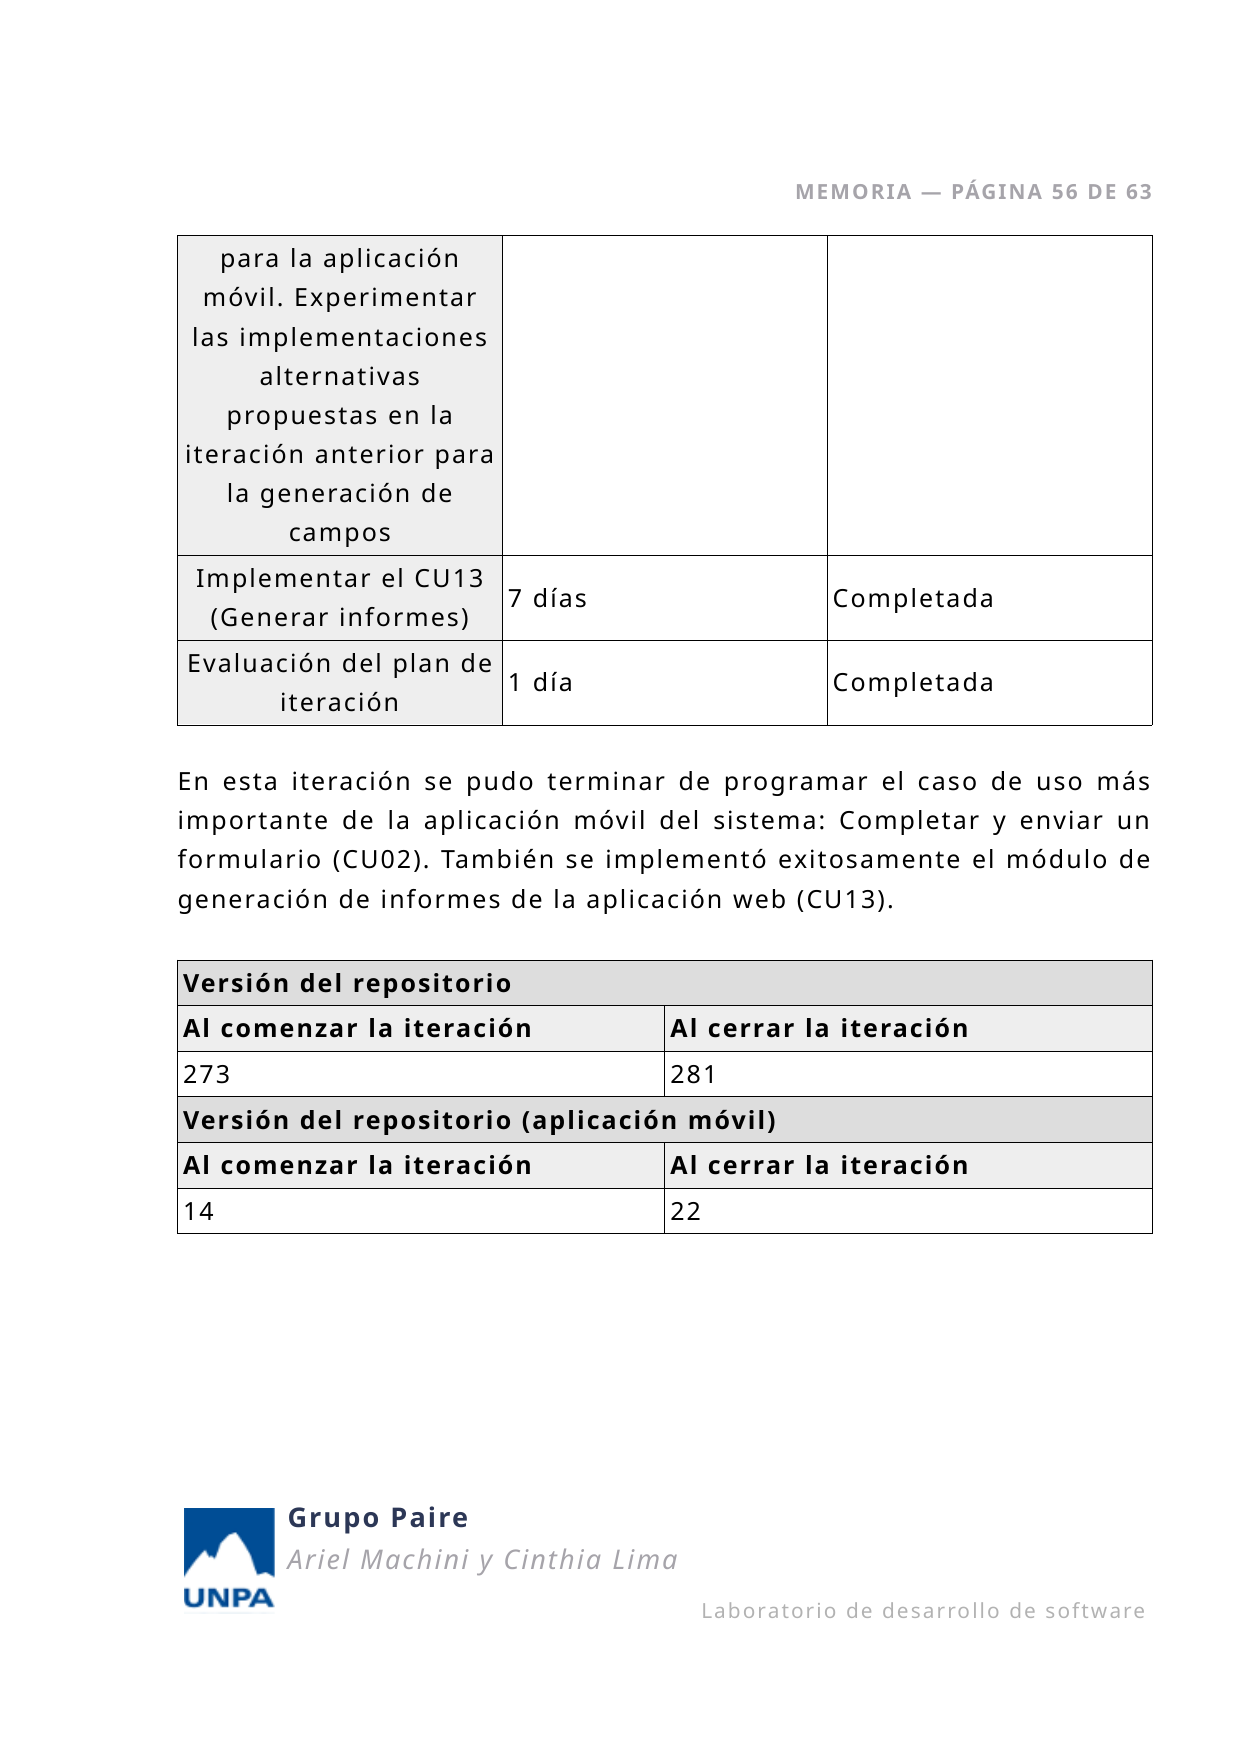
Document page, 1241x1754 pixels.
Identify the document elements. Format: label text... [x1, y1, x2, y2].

table_cell 7 días [503, 556, 827, 640]
table_header Versión del repositorio [178, 961, 1152, 1005]
picture [184, 1508, 275, 1614]
table_cell Evaluación del plan de iteración [178, 641, 502, 724]
table_cell Al comenzar la iteración [178, 1006, 664, 1051]
table_cell 273 [178, 1052, 664, 1096]
table_cell [503, 236, 827, 555]
table_cell 281 [665, 1052, 1152, 1096]
table_cell Al comenzar la iteración [178, 1143, 664, 1188]
table_cell 14 [178, 1189, 664, 1233]
table_cell para la aplicación móvil. Experimentar las implementaciones alternativas propuestas en la iteración anterior para la generación de campos [178, 236, 502, 555]
table_cell Versión del repositorio (aplicación móvil) [178, 1097, 1152, 1142]
table_cell Completada [828, 641, 1152, 724]
table_cell 1 día [503, 641, 827, 724]
table_cell Implementar el CU13 (Generar informes) [178, 556, 502, 640]
table_cell Al cerrar la iteración [665, 1006, 1152, 1051]
table_cell Completada [828, 556, 1152, 640]
table_cell 22 [665, 1189, 1152, 1233]
table_cell Al cerrar la iteración [665, 1143, 1152, 1188]
table_cell [828, 236, 1152, 555]
text En esta iteración se pudo terminar de programar el caso de uso más importante de la aplicación móvil del sistema: Completar y enviar un formulario (CU02). También se implementó exitosamente el módulo de generación de informes de la aplicación web (CU13). [177, 764, 1152, 915]
